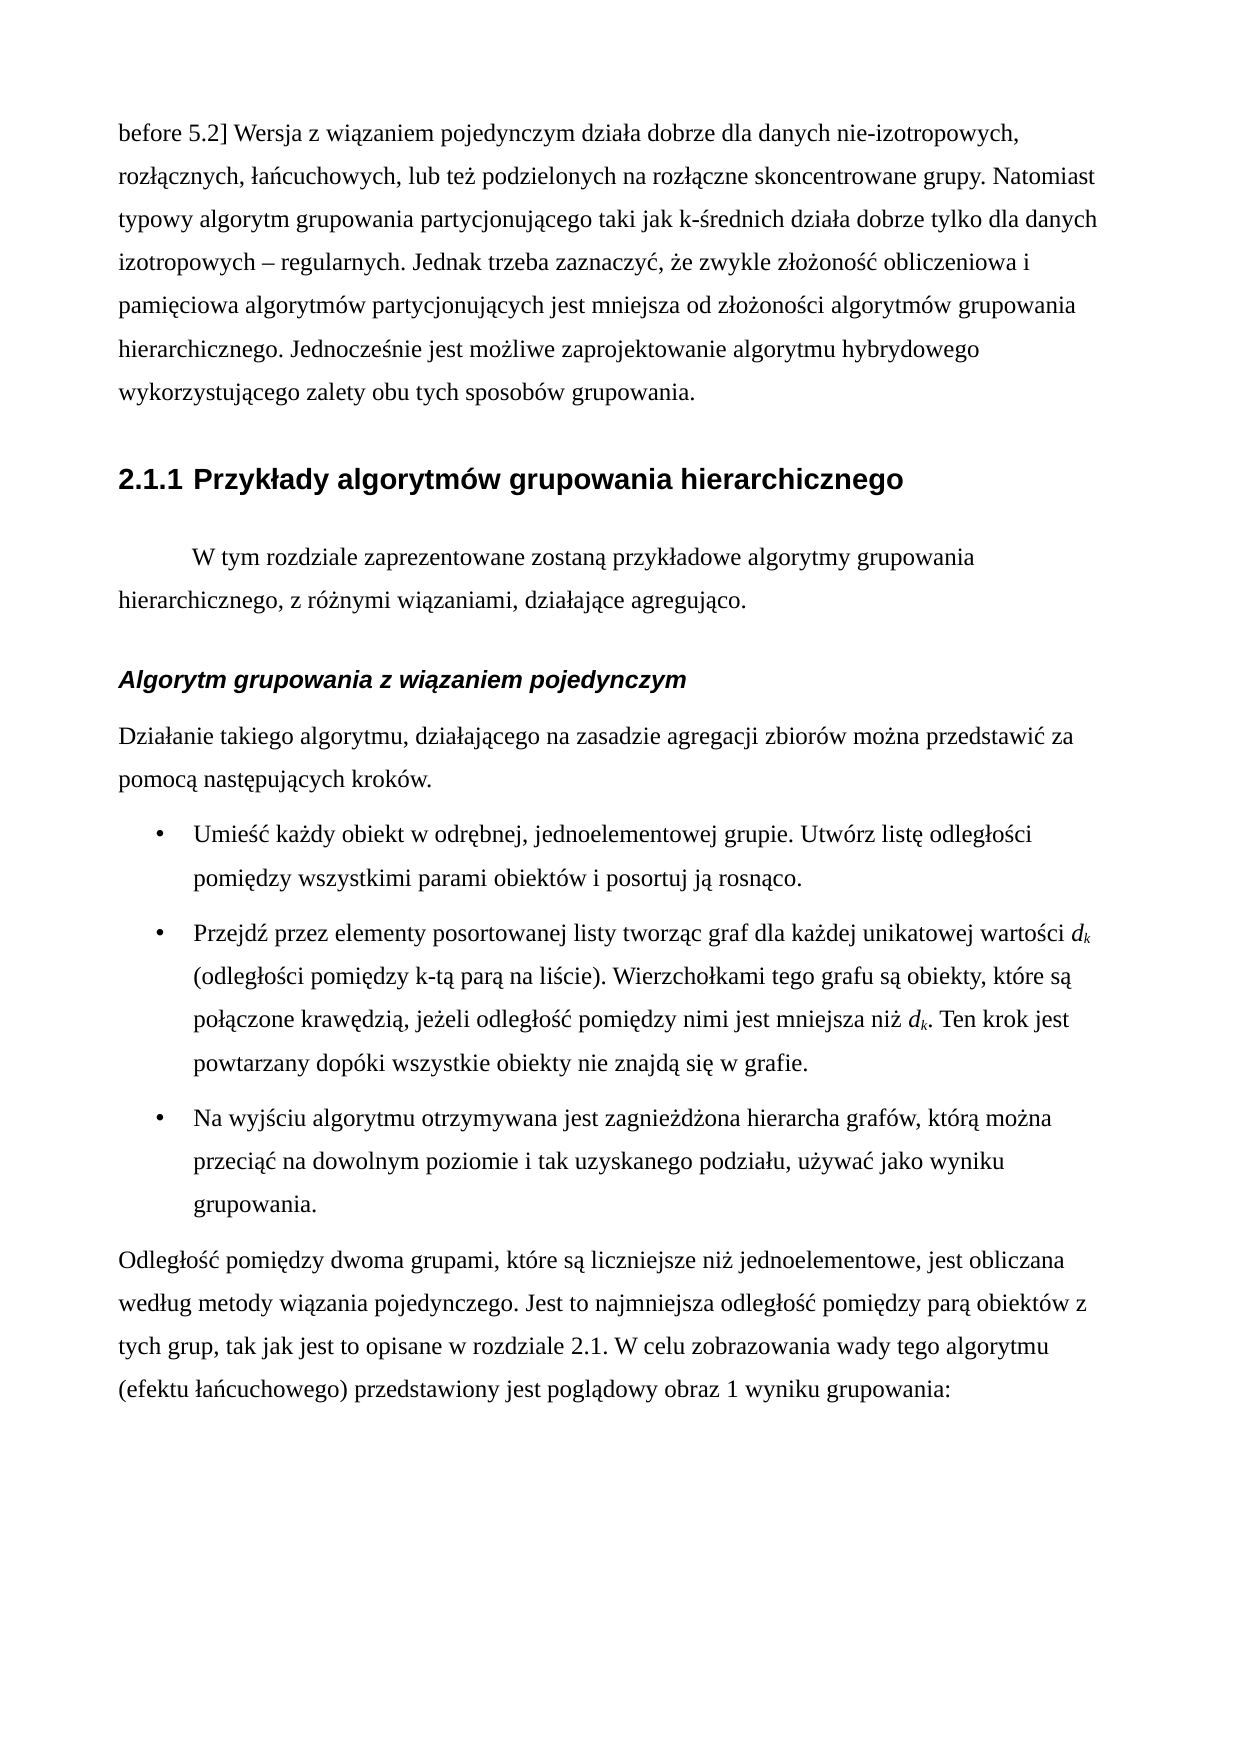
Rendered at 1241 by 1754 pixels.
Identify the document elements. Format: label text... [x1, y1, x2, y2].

subtitle Przykłady algorytmów grupowania hierarchicznego [118, 462, 1122, 496]
subtitle Algorytm grupowania z wiązaniem pojedynczym [118, 666, 1122, 694]
list Umieść każdy obiekt w odrębnej, jednoelementowej grupie. Utwórz listę odległości pomiędzy wszystkimi parami obiektów i posortuj ją rosnąco. [156, 819, 1122, 891]
text Odległość pomiędzy dwoma grupami, które są liczniejsze niż jednoelementowe, jest obliczana według metody wiązania pojedynczego. Jest to najmniejsza odległość pomiędzy parą obiektów z tych grup, tak jak jest to opisane w rozdziale 2.1. W celu zobrazowania wady tego algorytmu (efektu łańcuchowego) przedstawiony jest poglądowy obraz Rysunek 1 wyniku grupowania: [118, 1245, 1122, 1403]
text Działanie takiego algorytmu, działającego na zasadzie agregacji zbiorów można przedstawić za pomocą następujących kroków. [118, 721, 1122, 793]
list Na wyjściu algorytmu otrzymywana jest zagnieżdżona hierarcha grafów, którą można przeciąć na dowolnym poziomie i tak uzyskanego podziału, używać jako wyniku grupowania. [156, 1103, 1122, 1218]
text W tym rozdziale zaprezentowane zostaną przykładowe algorytmy grupowania hierarchicznego, z różnymi wiązaniami, działające agregująco. [118, 542, 1122, 614]
list Przejdź przez elementy posortowanej listy tworząc graf dla każdej unikatowej wartości dk (odległości pomiędzy k-tą parą na liście). Wierzchołkami tego grafu są obiekty, które są połączone krawędzią, jeżeli odległość pomiędzy nimi jest mniejsza niż dk. Ten krok jest powtarzany dopóki wszystkie obiekty nie znajdą się w grafie. [156, 918, 1122, 1076]
text before 5.2] Wersja z wiązaniem pojedynczym działa dobrze dla danych nie-izotropowych, rozłącznych, łańcuchowych, lub też podzielonych na rozłączne skoncentrowane grupy. Natomiast typowy algorytm grupowania partycjonującego taki jak k-średnich działa dobrze tylko dla danych izotropowych – regularnych. Jednak trzeba zaznaczyć, że zwykle złożoność obliczeniowa i pamięciowa algorytmów partycjonujących jest mniejsza od złożoności algorytmów grupowania hierarchicznego. Jednocześnie jest możliwe zaprojektowanie algorytmu hybrydowego wykorzystującego zalety obu tych sposobów grupowania. [118, 118, 1122, 406]
